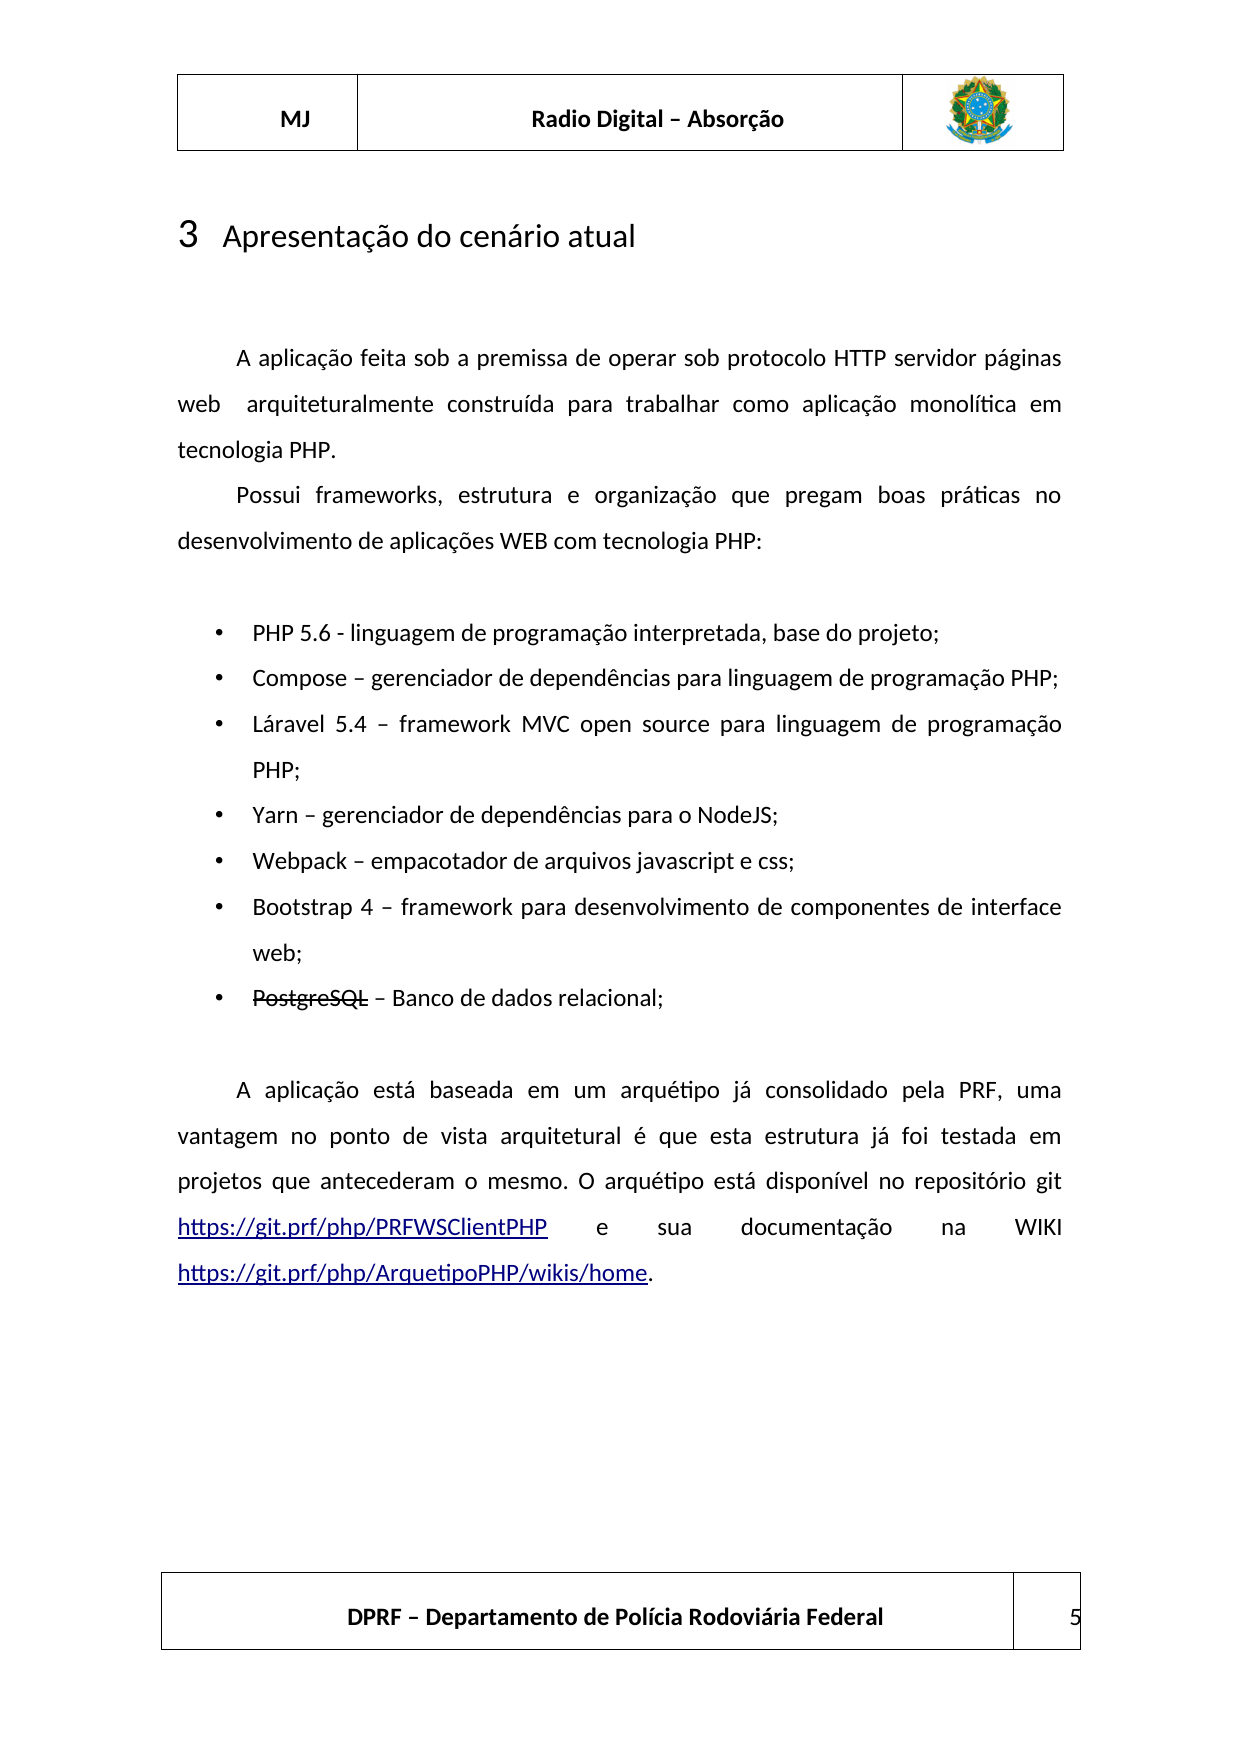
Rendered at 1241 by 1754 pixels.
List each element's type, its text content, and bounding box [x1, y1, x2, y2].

text Possui frameworks, estrutura e organização que pregam boas práticas no desenvolvimento de aplicações WEB com tecnologia PHP: [177, 479, 1063, 556]
list Láravel 5.4 – framework MVC open source para linguagem de programação PHP; [215, 708, 1063, 784]
picture [944, 75, 1020, 149]
list Yarn – gerenciador de dependências para o NodeJS; [215, 800, 1063, 830]
text A aplicação está baseada em um arquétipo já consolidado pela PRF, uma vantagem no ponto de vista arquitetural é que esta estrutura já foi testada em projetos que antecederam o mesmo. O arquétipo está disponível no repositório git https://git.prf/php/PRFWSClientPHP e sua documentação na WIKI https://git.prf/php/ArquetipoPHP/wikis/home. [177, 1074, 1063, 1287]
text A aplicação feita sob a premissa de operar sob protocolo HTTP servidor páginas web arquiteturalmente construída para trabalhar como aplicação monolítica em tecnologia PHP. [177, 419, 1063, 464]
subtitle Apresentação do cenário atual [177, 207, 1063, 257]
list PostgreSQL – Banco de dados relacional; [215, 983, 1063, 1013]
list Bootstrap 4 – framework para desenvolvimento de componentes de interface web; [215, 891, 1063, 967]
list Compose – gerenciador de dependências para linguagem de programação PHP; [215, 662, 1063, 693]
list Webpack – empacotador de arquivos javascript e css; [215, 845, 1063, 876]
text A aplicação feita sob a premissa de operar sob protocolo HTTP servidor páginas web arquiteturalmente construída para trabalhar como aplicação monolítica em tecnologia PHP. [177, 342, 1063, 388]
list PHP 5.6 - linguagem de programação interpretada, base do projeto; [215, 617, 1063, 647]
